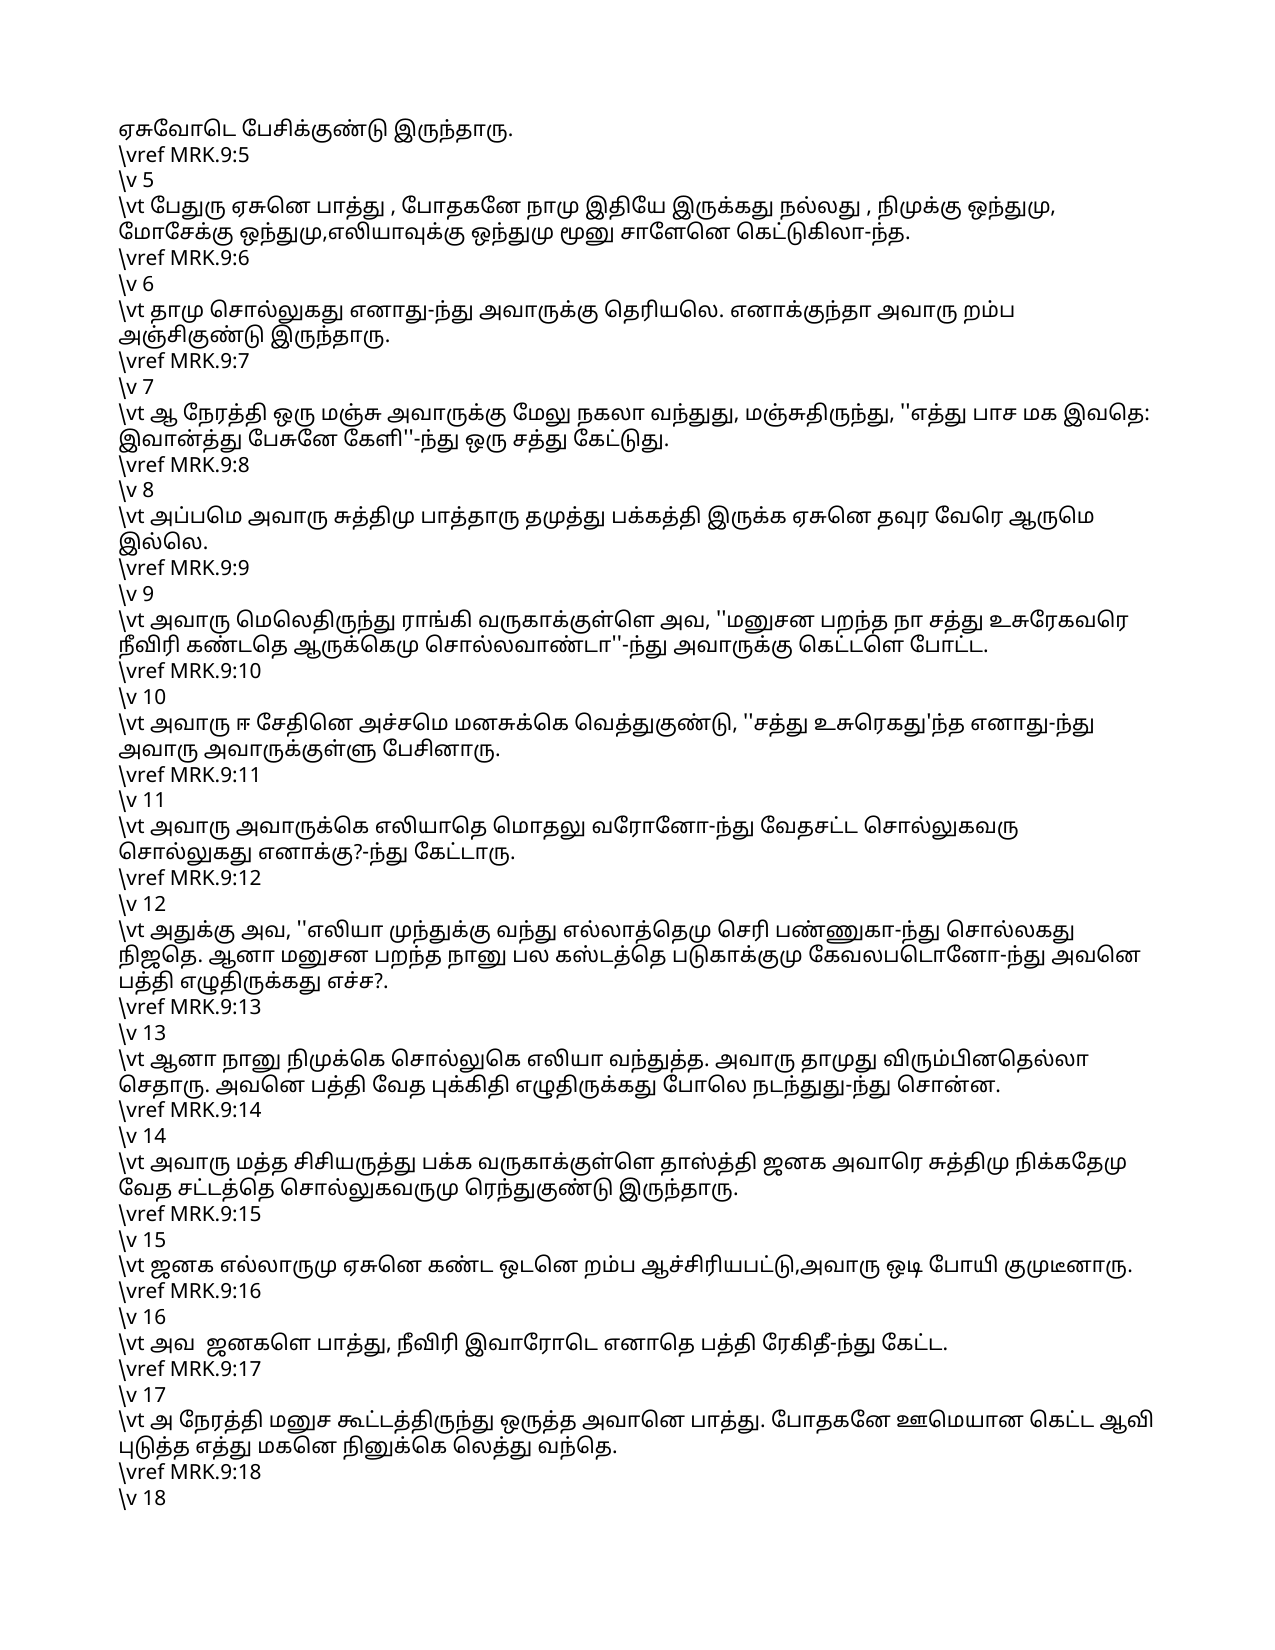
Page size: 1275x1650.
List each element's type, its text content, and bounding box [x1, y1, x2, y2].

text \v 18 [118, 1487, 1157, 1513]
text \v 11 [118, 790, 1157, 816]
text \vref MRK.9:18 [118, 1461, 1157, 1487]
text \vref MRK.9:16 [118, 1281, 1157, 1306]
text \vt ஆனா நானு நிமுக்கெ சொல்லுகெ எலியா வந்துத்த. அவாரு தாமுது விரும்பினதெல்லா செதாரு. அவனெ பத்தி வேத புக்கிதி எழுதிருக்கது போலெ நடந்துது-ந்து சொன்ன. [118, 1048, 1157, 1100]
text ஏசுவோடெ பேசிக்குண்டு இருந்தாரு. [118, 118, 1157, 144]
text \vt அவாரு மெலெதிருந்து ராங்கி வருகாக்குள்ளெ அவ, ''மனுசன பறந்‍த நா சத்து உசுரேகவரெ நீவிரி கண்டதெ ஆருக்கெமு சொல்லவாண்டா''-ந்து அவாருக்கு கெட்டளெ போட்ட. [118, 609, 1157, 661]
text \vt அவாரு மத்த சிசியருத்து பக்க வருகாக்குள்ளெ தாஸ்த்தி ஜனக அவாரெ சுத்திமு நிக்கதேமு வேத சட்டத்தெ சொல்லுகவருமு ரெந்துகுண்டு இருந்தாரு. [118, 1151, 1157, 1203]
text \vref MRK.9:11 [118, 764, 1157, 790]
text \vt அவ ஜனகளெ பாத்து, நீவிரி இவாரோடெ எனாதெ பத்தி ரேகிதீ-ந்து கேட்ட. [118, 1332, 1157, 1358]
text \v 16 [118, 1306, 1157, 1332]
text \vref MRK.9:13 [118, 996, 1157, 1022]
text \vt அதுக்கு அவ, ''எலியா முந்துக்கு வந்து எல்லாத்தெமு செரி பண்ணுகா-ந்து சொல்லகது நிஜதெ. ஆனா மனுசன பறந்‍த நானு பல கஸ்டத்தெ படுகாக்குமு கேவலபடொனோ-ந்து அவனெ பத்தி எழுதிருக்கது எச்ச?. [118, 919, 1157, 996]
text \vt அவாரு அவாருக்கெ எலியாதெ மொதலு வரோனோ-ந்து வேதசட்ட சொல்லுகவரு சொல்லுகது எனாக்கு?-ந்து கேட்டாரு. [118, 816, 1157, 867]
text \vref MRK.9:12 [118, 867, 1157, 893]
text \v 7 [118, 376, 1157, 402]
text \vt அ நேரத்தி மனுச கூட்டத்திருந்து ஒருத்த அவானெ பாத்து. போதகனே ஊமெயான கெட்ட ஆவி புடுத்த எத்து மகனெ நினுக்கெ லெத்து வந்தெ. [118, 1410, 1157, 1461]
text \vt பேதுரு ஏசுனெ பாத்து , போதகனே நாமு இதியே இருக்கது நல்லது , நிமுக்கு ஒந்துமு, மோசேக்கு ஒந்துமு,எலியாவுக்கு ஒந்துமு மூனு சாளேனெ கெட்டுகிலா-ந்த. [118, 196, 1157, 247]
text \vref MRK.9:17 [118, 1358, 1157, 1384]
text \vt அவாரு ஈ சேதினெ அச்சமெ மனசுக்கெ வெத்துகுண்டு, ''சத்து உசுரெகது'ந்த எனாது-ந்து அவாரு அவாருக்குள்ளு பேசினாரு. [118, 712, 1157, 764]
text \v 6 [118, 273, 1157, 299]
text \v 9 [118, 583, 1157, 609]
text \vref MRK.9:5 [118, 144, 1157, 170]
text \v 13 [118, 1022, 1157, 1048]
text \vt ஆ நேரத்தி ஒரு மஞ்சு அவாருக்கு மேலு நகலா வந்துது, மஞ்சுதிருந்து, ''எத்து பாச மக இவதெ: இவான்த்து பேசுனே கேளி''-ந்து ஒரு சத்து கேட்டுது. [118, 402, 1157, 454]
text \vref MRK.9:9 [118, 557, 1157, 583]
text \vref MRK.9:7 [118, 351, 1157, 376]
text \v 12 [118, 893, 1157, 919]
text \vref MRK.9:14 [118, 1100, 1157, 1126]
text \vref MRK.9:15 [118, 1203, 1157, 1229]
text \vt தாமு சொல்லுகது எனாது-ந்து அவாருக்கு தெரியலெ. எனாக்குந்தா அவாரு றம்ப அஞ்சிகுண்டு இருந்தாரு. [118, 299, 1157, 351]
text \v 5 [118, 170, 1157, 196]
text \vt ஜனக எல்லாருமு ஏசுனெ கண்ட ஒடனெ றம்ப ஆச்சிரியபட்டு,அவாரு ஒடி போயி குமுடீனாரு. [118, 1255, 1157, 1281]
text \v 17 [118, 1384, 1157, 1410]
text \vref MRK.9:8 [118, 454, 1157, 480]
text \v 8 [118, 480, 1157, 506]
text \vt அப்பமெ அவாரு சுத்திமு பாத்தாரு தமுத்து பக்கத்தி இருக்க ஏசுனெ தவுர வேரெ ஆருமெ இல்லெ. [118, 506, 1157, 557]
text \v 15 [118, 1229, 1157, 1255]
text \v 10 [118, 686, 1157, 712]
text \vref MRK.9:6 [118, 247, 1157, 273]
text \vref MRK.9:10 [118, 661, 1157, 686]
text \v 14 [118, 1126, 1157, 1151]
